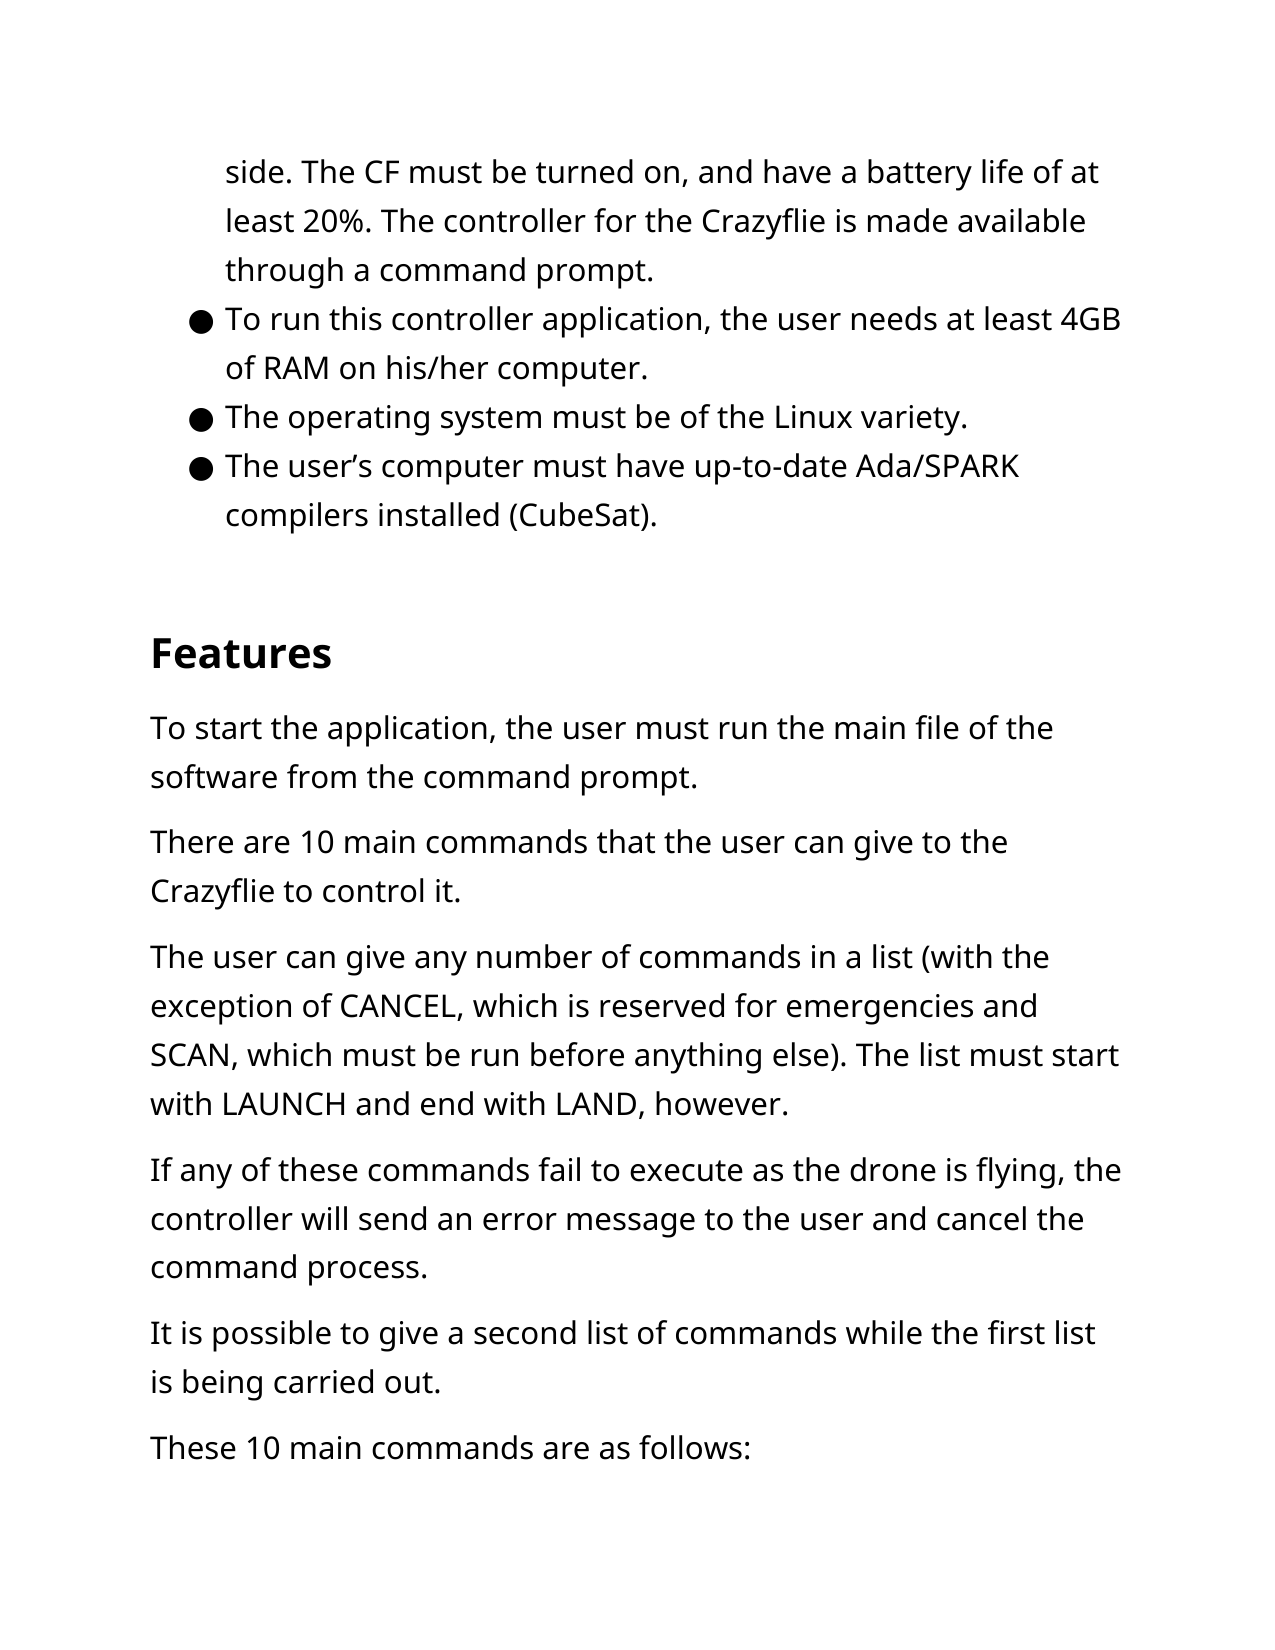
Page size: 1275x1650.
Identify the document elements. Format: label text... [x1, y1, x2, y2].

text The user can give any number of commands in a list (with the exception of CANCEL, which is reserved for emergencies and SCAN, which must be run before anything else). The list must start with LAUNCH and end with LAND, however. [150, 935, 1125, 1124]
text These 10 main commands are as follows: [150, 1426, 1125, 1468]
list The operating system must be of the Linux variety. [187, 395, 1125, 437]
text To start the application, the user must run the main file of the software from the command prompt. [150, 706, 1125, 797]
list side. The CF must be turned on, and have a battery life of at least 20%. The controller for the Crazyflie is made available through a command prompt. [187, 150, 1125, 291]
text It is possible to give a second list of commands while the first list is being carried out. [150, 1311, 1125, 1403]
text There are 10 main commands that the user can give to the Crazyflie to control it. [150, 820, 1125, 912]
list To run this controller application, the user needs at least 4GB of RAM on his/her computer. [187, 297, 1125, 388]
text Features [150, 624, 1125, 681]
text If any of these commands fail to execute as the drone is flying, the controller will send an error message to the user and cancel the command process. [150, 1147, 1125, 1288]
list The user’s computer must have up-to-date Ada/SPARK compilers installed (CubeSat). [187, 444, 1125, 535]
